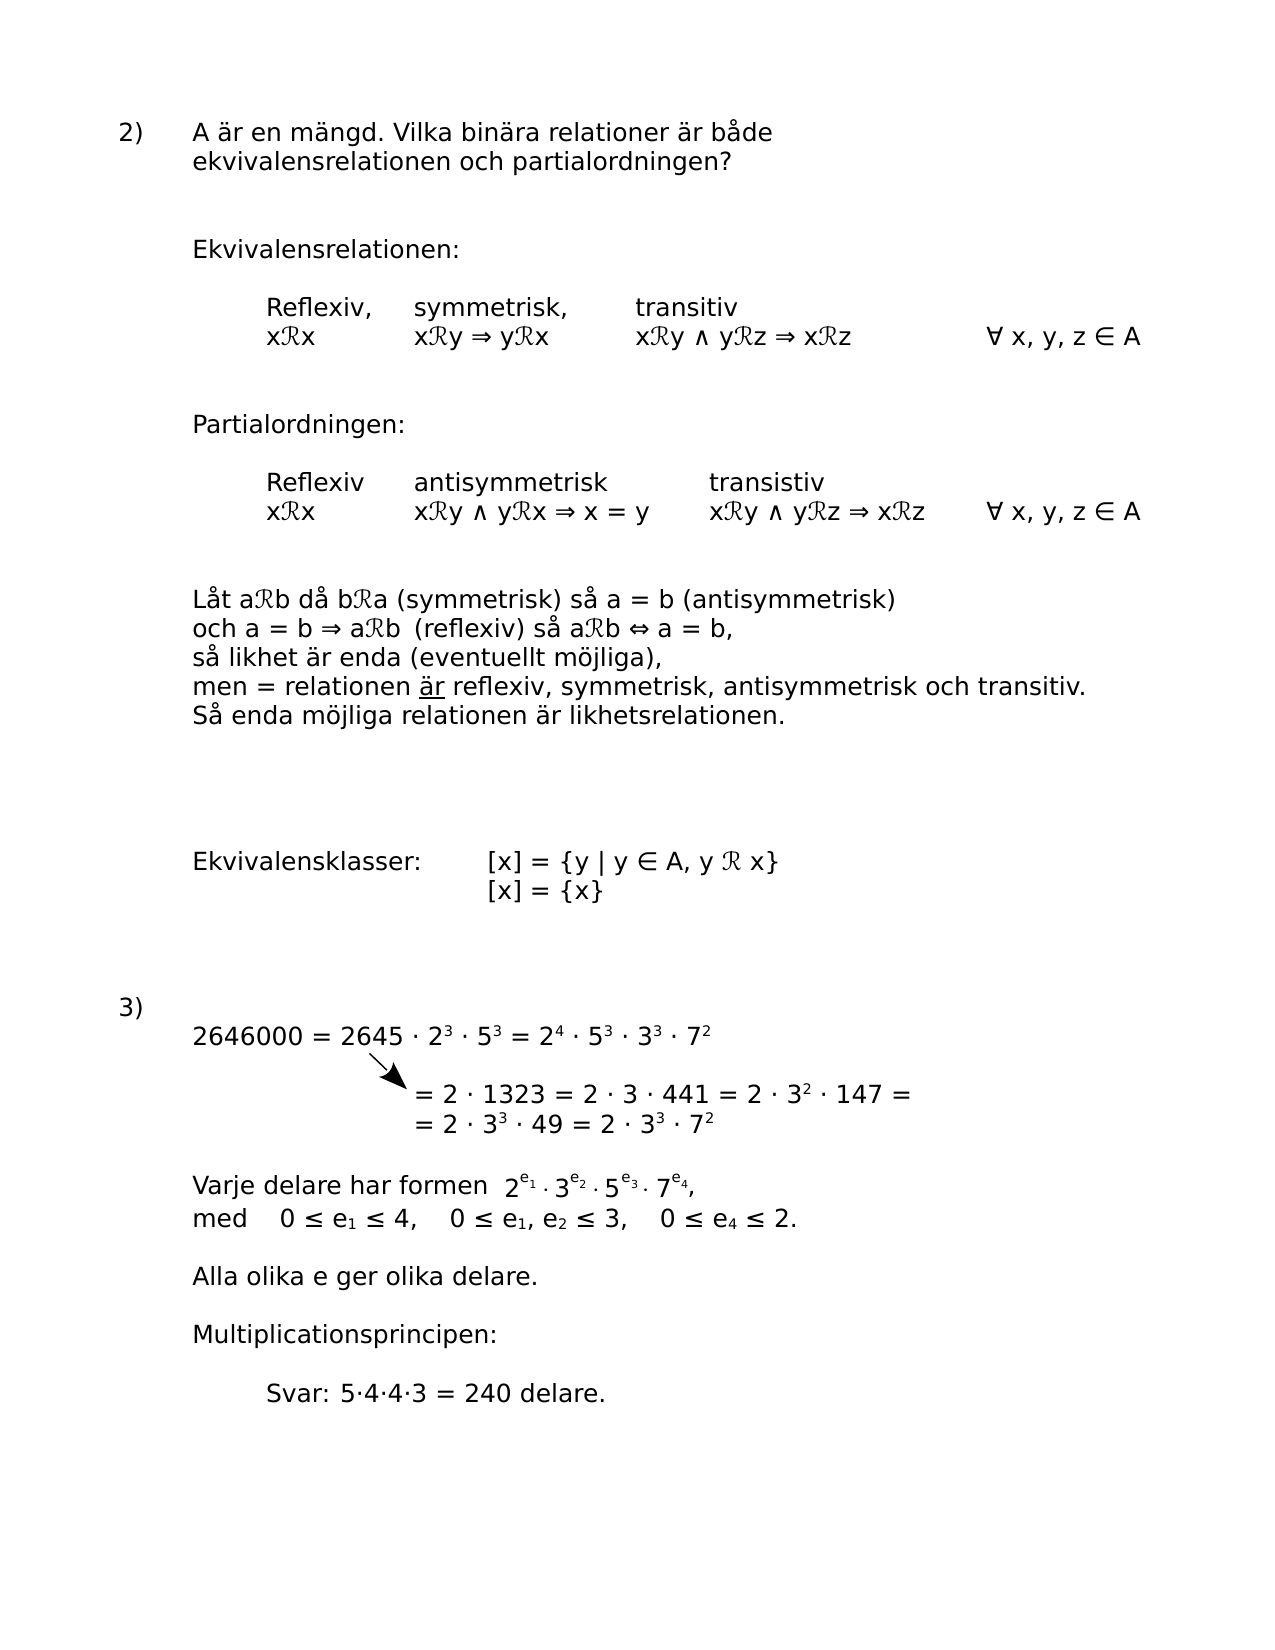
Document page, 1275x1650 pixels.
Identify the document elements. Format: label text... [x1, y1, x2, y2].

text med 0 ≤ e1 ≤ 4, 0 ≤ e1, e2 ≤ 3, 0 ≤ e4 ≤ 2. [118, 1204, 1157, 1233]
text så likhet är enda (eventuellt möjliga), [118, 643, 1157, 672]
text Varje delare har formen , [118, 1168, 1157, 1204]
text xℛx xℛy ∧ yℛx ⇒ x = y xℛy ∧ yℛz ⇒ xℛz ∀ x, y, z ∈ A [118, 497, 1157, 526]
text Så enda möjliga relationen är likhetsrelationen. [118, 701, 1157, 731]
text xℛx xℛy ⇒ yℛx xℛy ∧ yℛz ⇒ xℛz ∀ x, y, z ∈ A [118, 322, 1157, 351]
text = 2 ⋅ 33 ⋅ 49 = 2 ⋅ 33 ⋅ 72 [118, 1110, 1157, 1139]
text Låt aℛb då bℛa (symmetrisk) så a = b (antisymmetrisk) [118, 585, 1157, 614]
text Reflexiv, symmetrisk, transitiv [118, 293, 1157, 322]
text ekvivalensrelationen och partialordningen? [118, 147, 1157, 176]
text Ekvivalensrelationen: [118, 235, 1157, 264]
text Partialordningen: [118, 410, 1157, 439]
text [x] = {x} [118, 876, 1157, 906]
text men = relationen är reflexiv, symmetrisk, antisymmetrisk och transitiv. [118, 672, 1157, 701]
text Alla olika e ger olika delare. [118, 1262, 1157, 1291]
text och a = b ⇒ aℛb (reflexiv) så aℛb ⇔ a = b, [118, 614, 1157, 643]
text 3) [118, 993, 1157, 1022]
text = 2 ⋅ 1323 = 2 ⋅ 3 ⋅ 441 = 2 ⋅ 32 ⋅ 147 = [118, 1081, 1157, 1110]
text Svar: 5⋅4⋅4⋅3 = 240 delare. [118, 1379, 1157, 1408]
text 2646000 = 2645 ⋅ 23 ⋅ 53 = 24 ⋅ 53 ⋅ 33 ⋅ 72 [118, 1022, 1157, 1051]
text Ekvivalensklasser: [x] = {y | y ∈ A, y ℛ x} [118, 847, 1157, 876]
text Reflexiv antisymmetrisk transistiv [118, 468, 1157, 497]
text Multiplicationsprincipen: [118, 1320, 1157, 1349]
text 2) A är en mängd. Vilka binära relationer är både [118, 118, 1157, 147]
